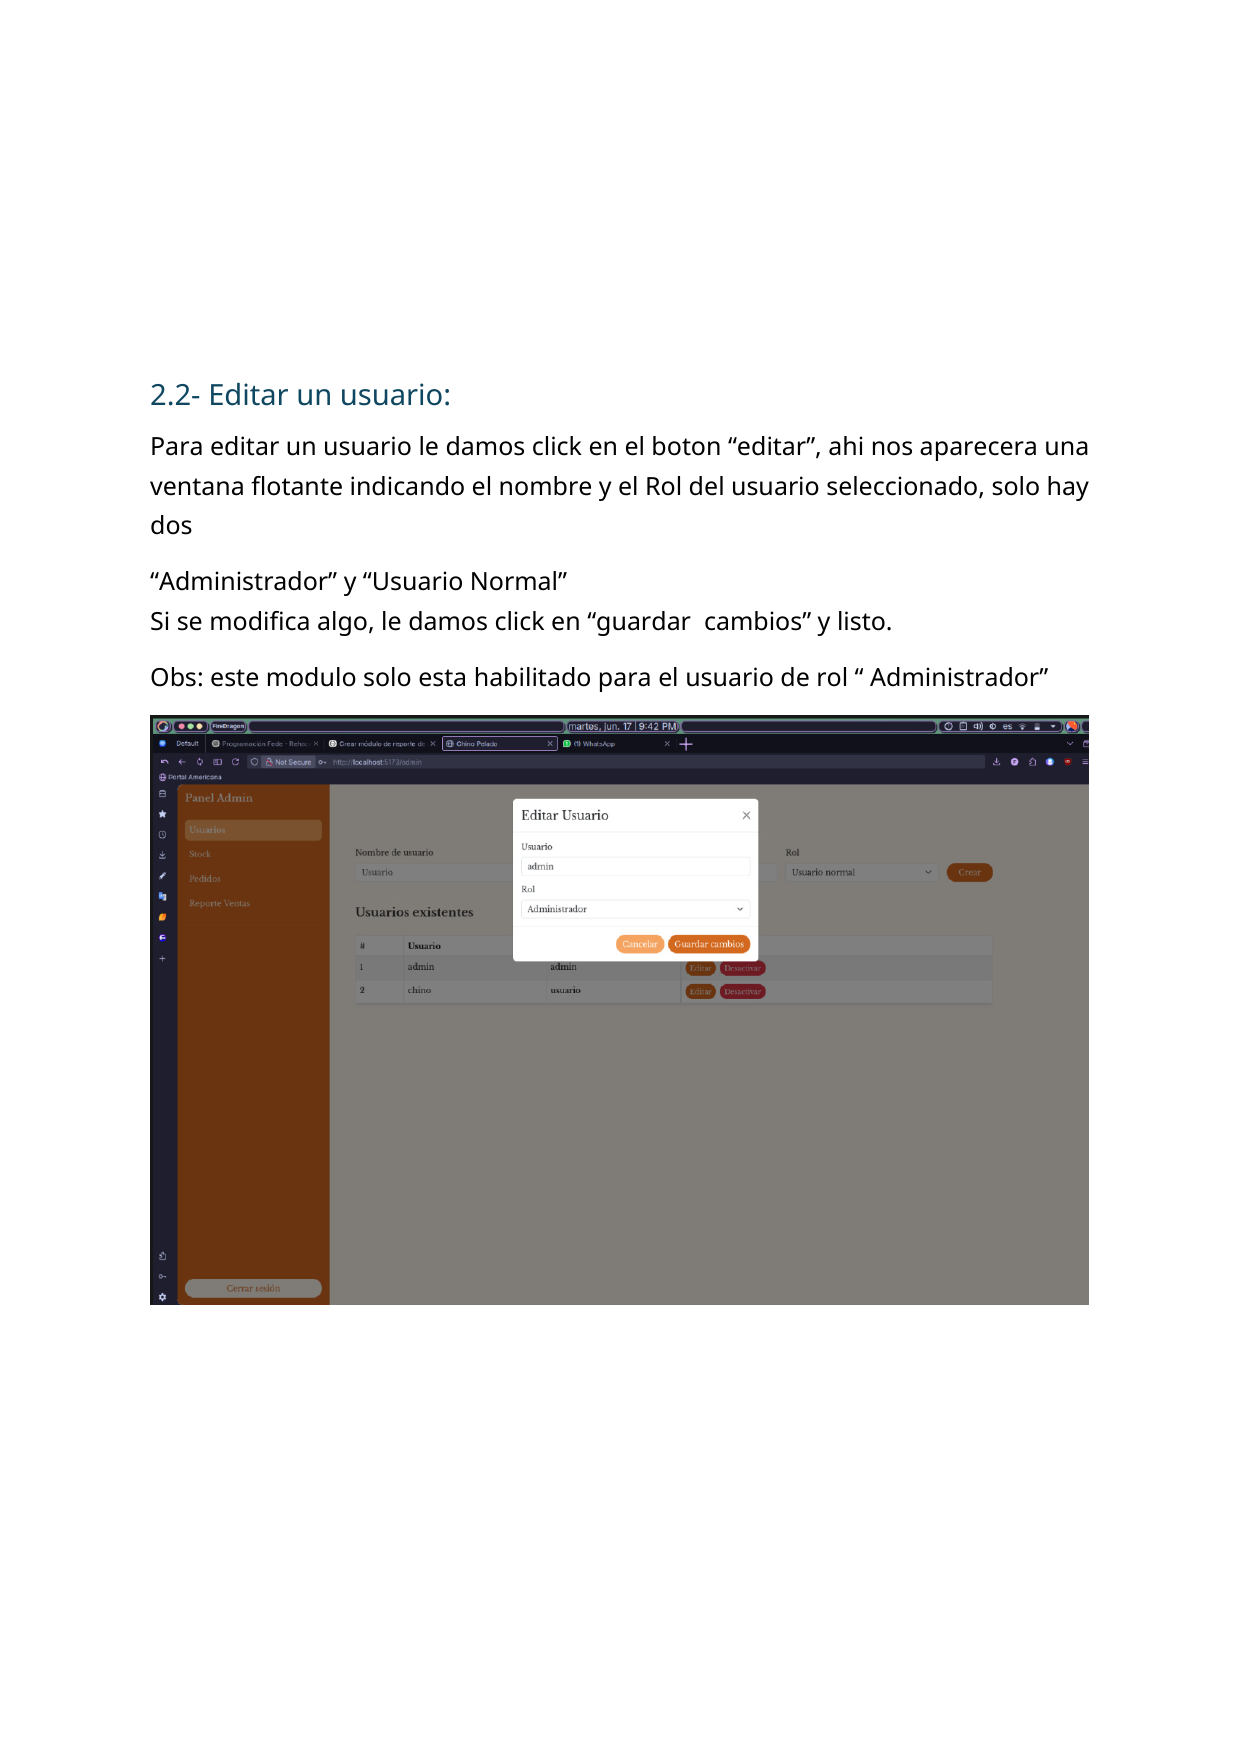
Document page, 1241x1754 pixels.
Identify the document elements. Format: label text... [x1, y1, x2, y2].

subtitle 2.2- Editar un usuario: [150, 374, 1090, 414]
text “Administrador” y “Usuario Normal” Si se modifica algo, le damos click en “guardar cambios” y listo. [150, 564, 1090, 637]
text Para editar un usuario le damos click en el boton “editar”, ahi nos aparecera una ventana flotante indicando el nombre y el Rol del usuario seleccionado, solo hay dos [150, 429, 1090, 542]
picture [150, 715, 1089, 1305]
text Obs: este modulo solo esta habilitado para el usuario de rol “ Administrador” [150, 659, 1090, 694]
